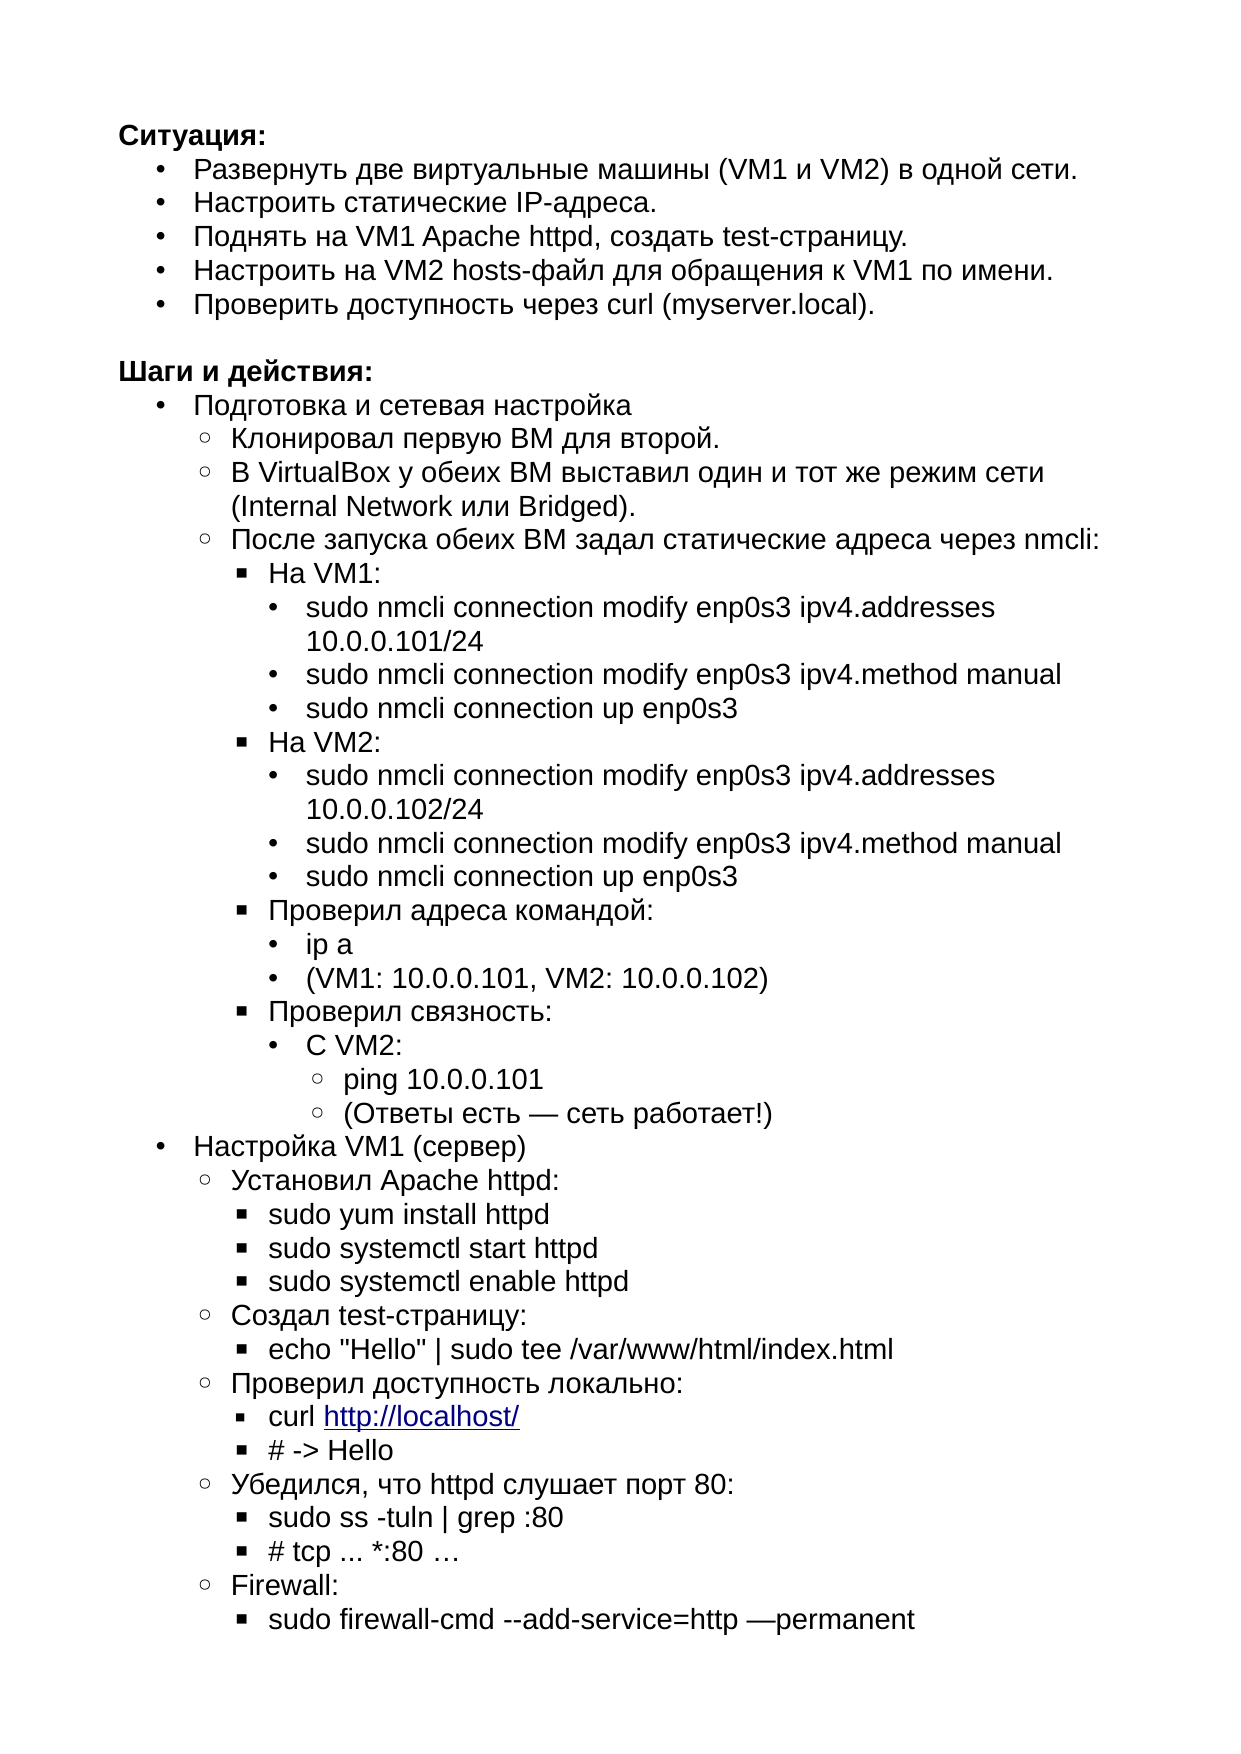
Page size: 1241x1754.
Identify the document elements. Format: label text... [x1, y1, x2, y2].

list sudo ss -tuln | grep :80 [231, 1500, 1122, 1534]
list Убедился, что httpd слушает порт 80: [193, 1467, 1122, 1500]
list (VM1: 10.0.0.101, VM2: 10.0.0.102) [268, 961, 1122, 994]
list Настройка VM1 (сервер) [156, 1129, 1122, 1163]
list ip a [268, 927, 1122, 961]
list (Ответы есть — сеть работает!) [306, 1096, 1122, 1129]
list С VM2: [268, 1028, 1122, 1062]
list После запуска обеих ВМ задал статические адреса через nmcli: [193, 522, 1122, 556]
list ping 10.0.0.101 [306, 1062, 1122, 1096]
text Ситуация: [118, 118, 1122, 152]
list sudo nmcli connection up enp0s3 [268, 691, 1122, 724]
list На VM1: [231, 556, 1122, 590]
list sudo systemctl start httpd [231, 1231, 1122, 1264]
list curl http://localhost/ [231, 1399, 1122, 1433]
list Создал test-страницу: [193, 1298, 1122, 1332]
list Проверил адреса командой: [231, 893, 1122, 927]
list sudo nmcli connection modify enp0s3 ipv4.addresses 10.0.0.102/24 [268, 758, 1122, 826]
list Проверить доступность через curl (myserver.local). [156, 287, 1122, 320]
list Развернуть две виртуальные машины (VM1 и VM2) в одной сети. [156, 152, 1122, 185]
list sudo nmcli connection up enp0s3 [268, 859, 1122, 893]
list sudo nmcli connection modify enp0s3 ipv4.method manual [268, 657, 1122, 691]
list # -> Hello [231, 1433, 1122, 1467]
list echo "Hello" | sudo tee /var/www/html/index.html [231, 1332, 1122, 1366]
list Подготовка и сетевая настройка [156, 387, 1122, 421]
list Клонировал первую ВМ для второй. [193, 421, 1122, 455]
list sudo yum install httpd [231, 1197, 1122, 1231]
list sudo nmcli connection modify enp0s3 ipv4.method manual [268, 826, 1122, 859]
list sudo nmcli connection modify enp0s3 ipv4.addresses 10.0.0.101/24 [268, 590, 1122, 657]
list Поднять на VM1 Apache httpd, создать test-страницу. [156, 219, 1122, 253]
list Установил Apache httpd: [193, 1163, 1122, 1197]
list Firewall: [193, 1568, 1122, 1602]
list На VM2: [231, 724, 1122, 758]
list Проверил связность: [231, 994, 1122, 1028]
list Настроить на VM2 hosts-файл для обращения к VM1 по имени. [156, 253, 1122, 287]
list В VirtualBox у обеих ВМ выставил один и тот же режим сети (Internal Network или Bridged). [193, 455, 1122, 522]
list Проверил доступность локально: [193, 1366, 1122, 1399]
list # tcp ... *:80 … [231, 1534, 1122, 1568]
list Настроить статические IP-адреса. [156, 185, 1122, 219]
list sudo systemctl enable httpd [231, 1264, 1122, 1298]
list sudo firewall-cmd --add-service=http —permanent [231, 1602, 1122, 1635]
text Шаги и действия: [118, 354, 1122, 387]
